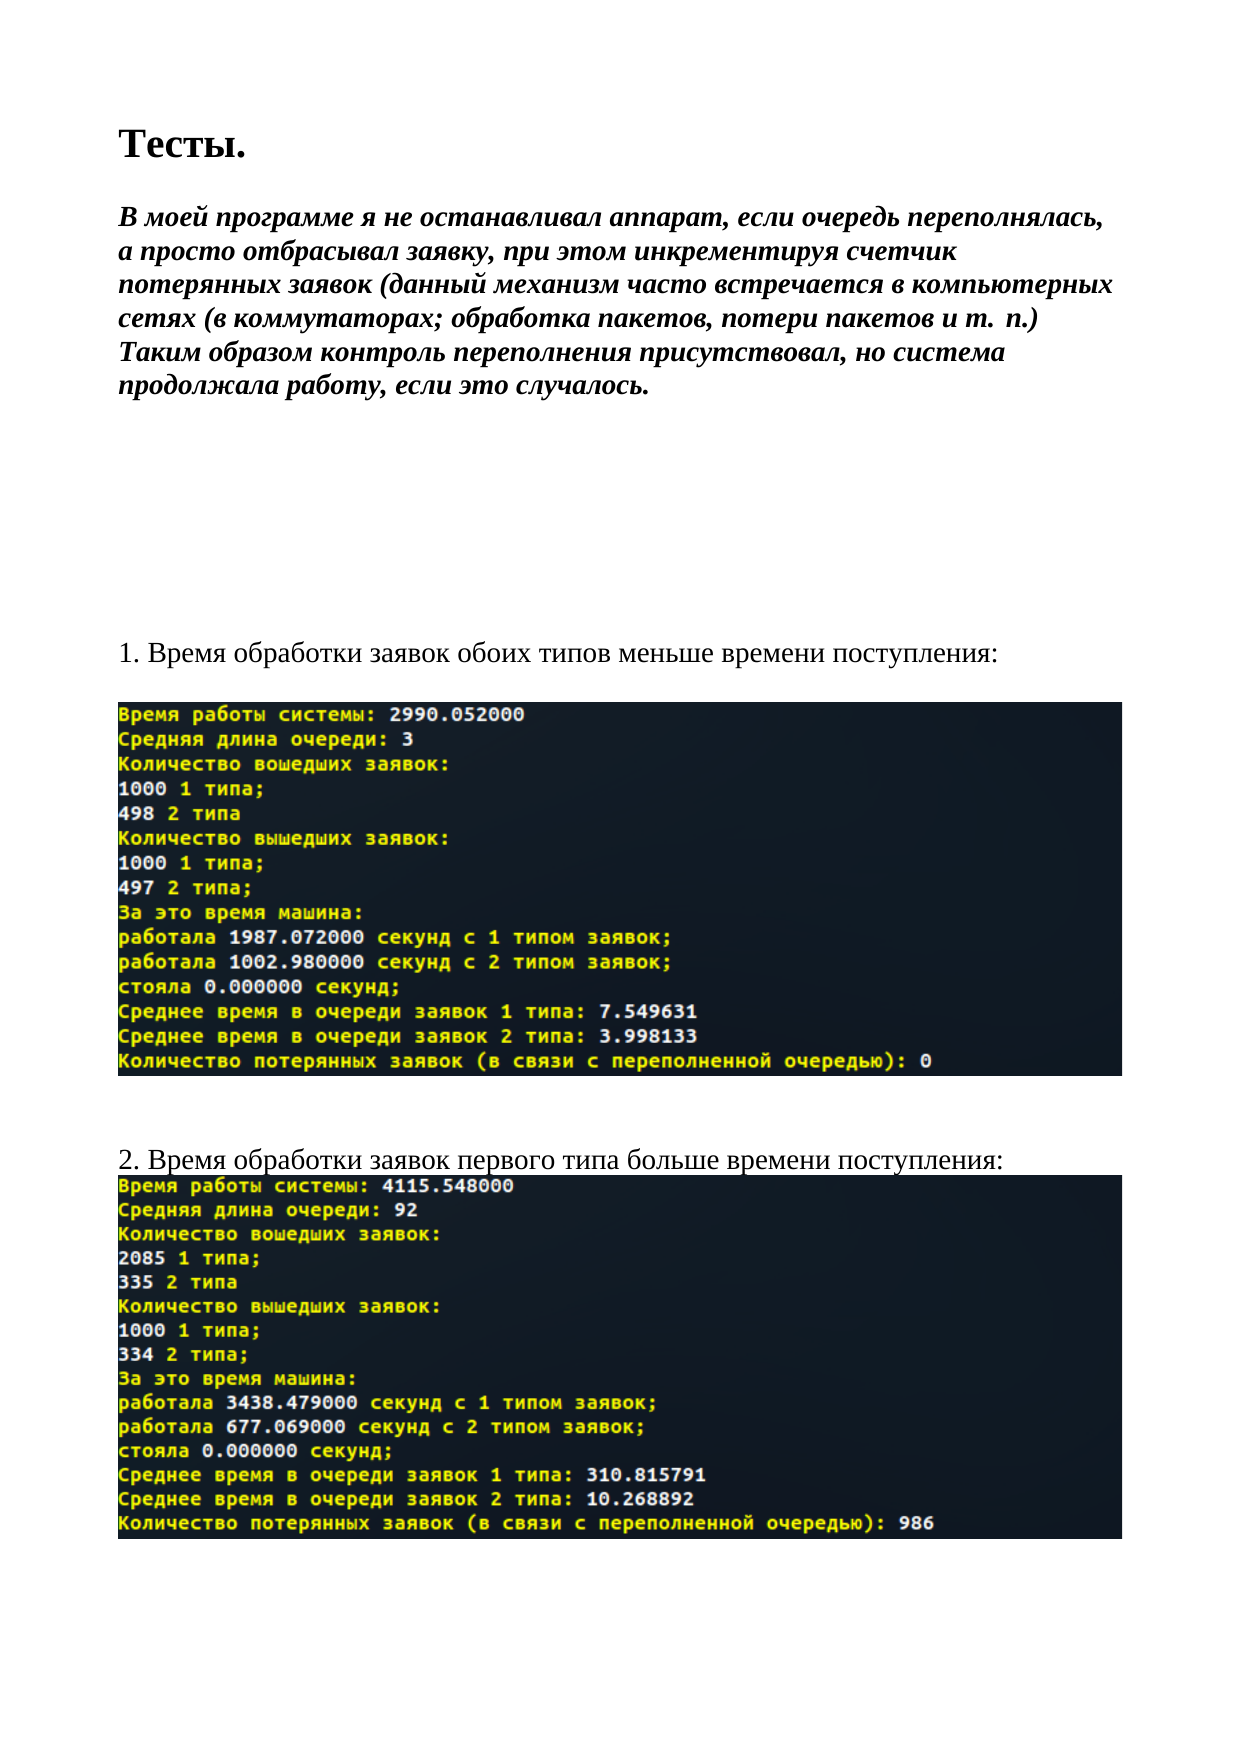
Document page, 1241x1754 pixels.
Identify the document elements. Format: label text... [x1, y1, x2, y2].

text 1. Время обработки заявок обоих типов меньше времени поступления: [118, 636, 1122, 669]
text В моей программе я не останавливал аппарат, если очередь переполнялась, а просто отбрасывал заявку, при этом инкрементируя счетчик потерянных заявок (данный механизм часто встречается в компьютерных сетях (в коммутаторах; обработка пакетов, потери пакетов и т. п.) [118, 199, 1122, 334]
text Таким образом контроль переполнения присутствовал, но система продолжала работу, если это случалось. [118, 334, 1122, 401]
picture [118, 1175, 1123, 1539]
text 2. Время обработки заявок первого типа больше времени поступления: [118, 1142, 1122, 1175]
text Тесты. [118, 118, 1122, 166]
picture [118, 702, 1123, 1076]
